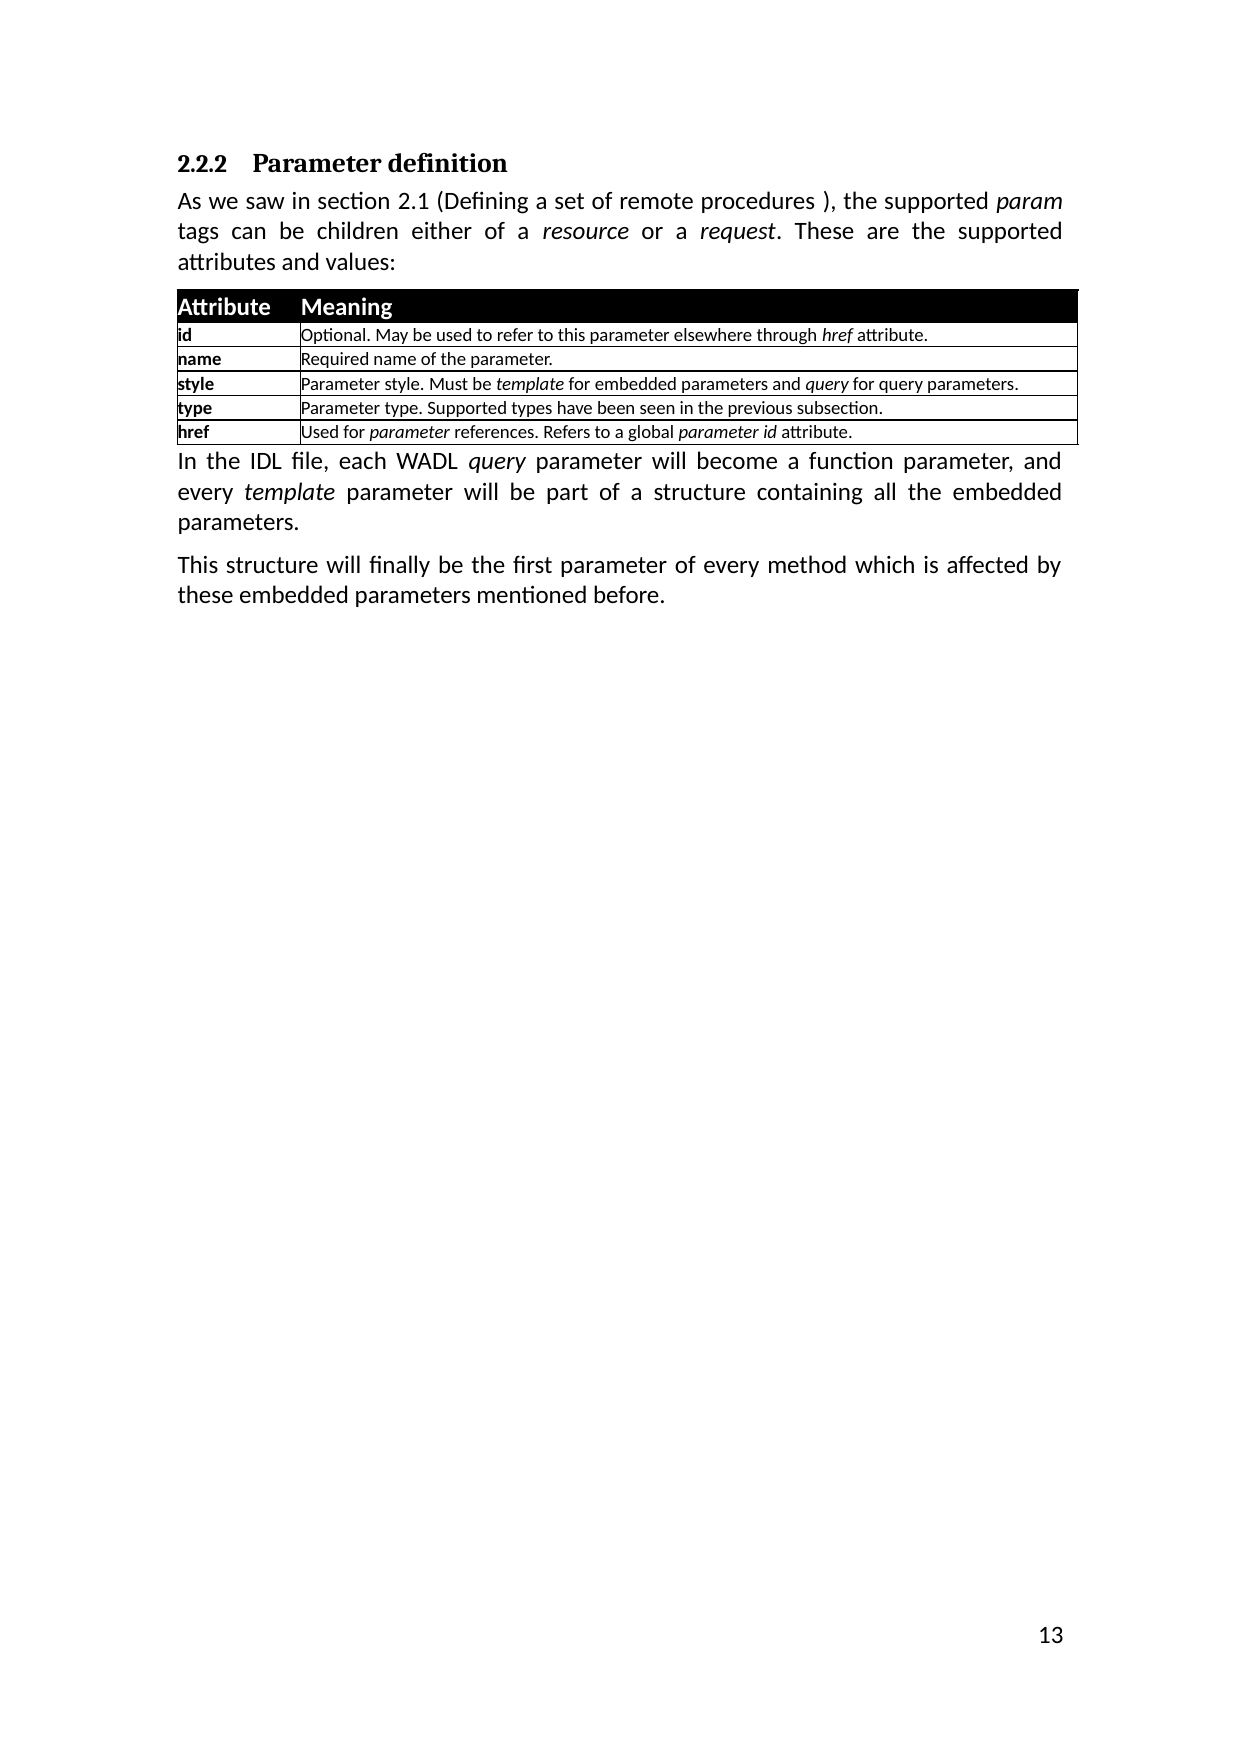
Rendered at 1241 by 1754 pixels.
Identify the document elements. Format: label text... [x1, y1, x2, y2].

table_cell name [178, 347, 300, 370]
table_cell Required name of the parameter. [301, 347, 1077, 370]
table_cell Optional. May be used to refer to this parameter elsewhere through href attribute. [301, 323, 1077, 346]
table_cell Parameter type. Supported types have been seen in the previous subsection. [301, 396, 1077, 419]
table_header Meaning [301, 291, 1077, 321]
table_cell type [178, 396, 300, 419]
text This structure will finally be the first parameter of every method which is affected by these embedded parameters mentioned before. [177, 549, 1063, 610]
table_cell id [178, 323, 300, 346]
subtitle Parameter definition [177, 148, 1063, 179]
table_cell Used for parameter references. Refers to a global parameter id attribute. [301, 421, 1077, 443]
table_header Attribute [178, 291, 300, 321]
table_cell style [178, 372, 300, 394]
text As we saw in section 2.1 (Defining a set of remote procedures ), the supported param tags can be children either of a resource or a request. These are the supported attributes and values: [177, 185, 1063, 277]
table_cell href [178, 421, 300, 443]
table_cell Parameter style. Must be template for embedded parameters and query for query parameters. [301, 372, 1077, 394]
text In the IDL file, each WADL query parameter will become a function parameter, and every template parameter will be part of a structure containing all the embedded parameters. [177, 445, 1063, 537]
